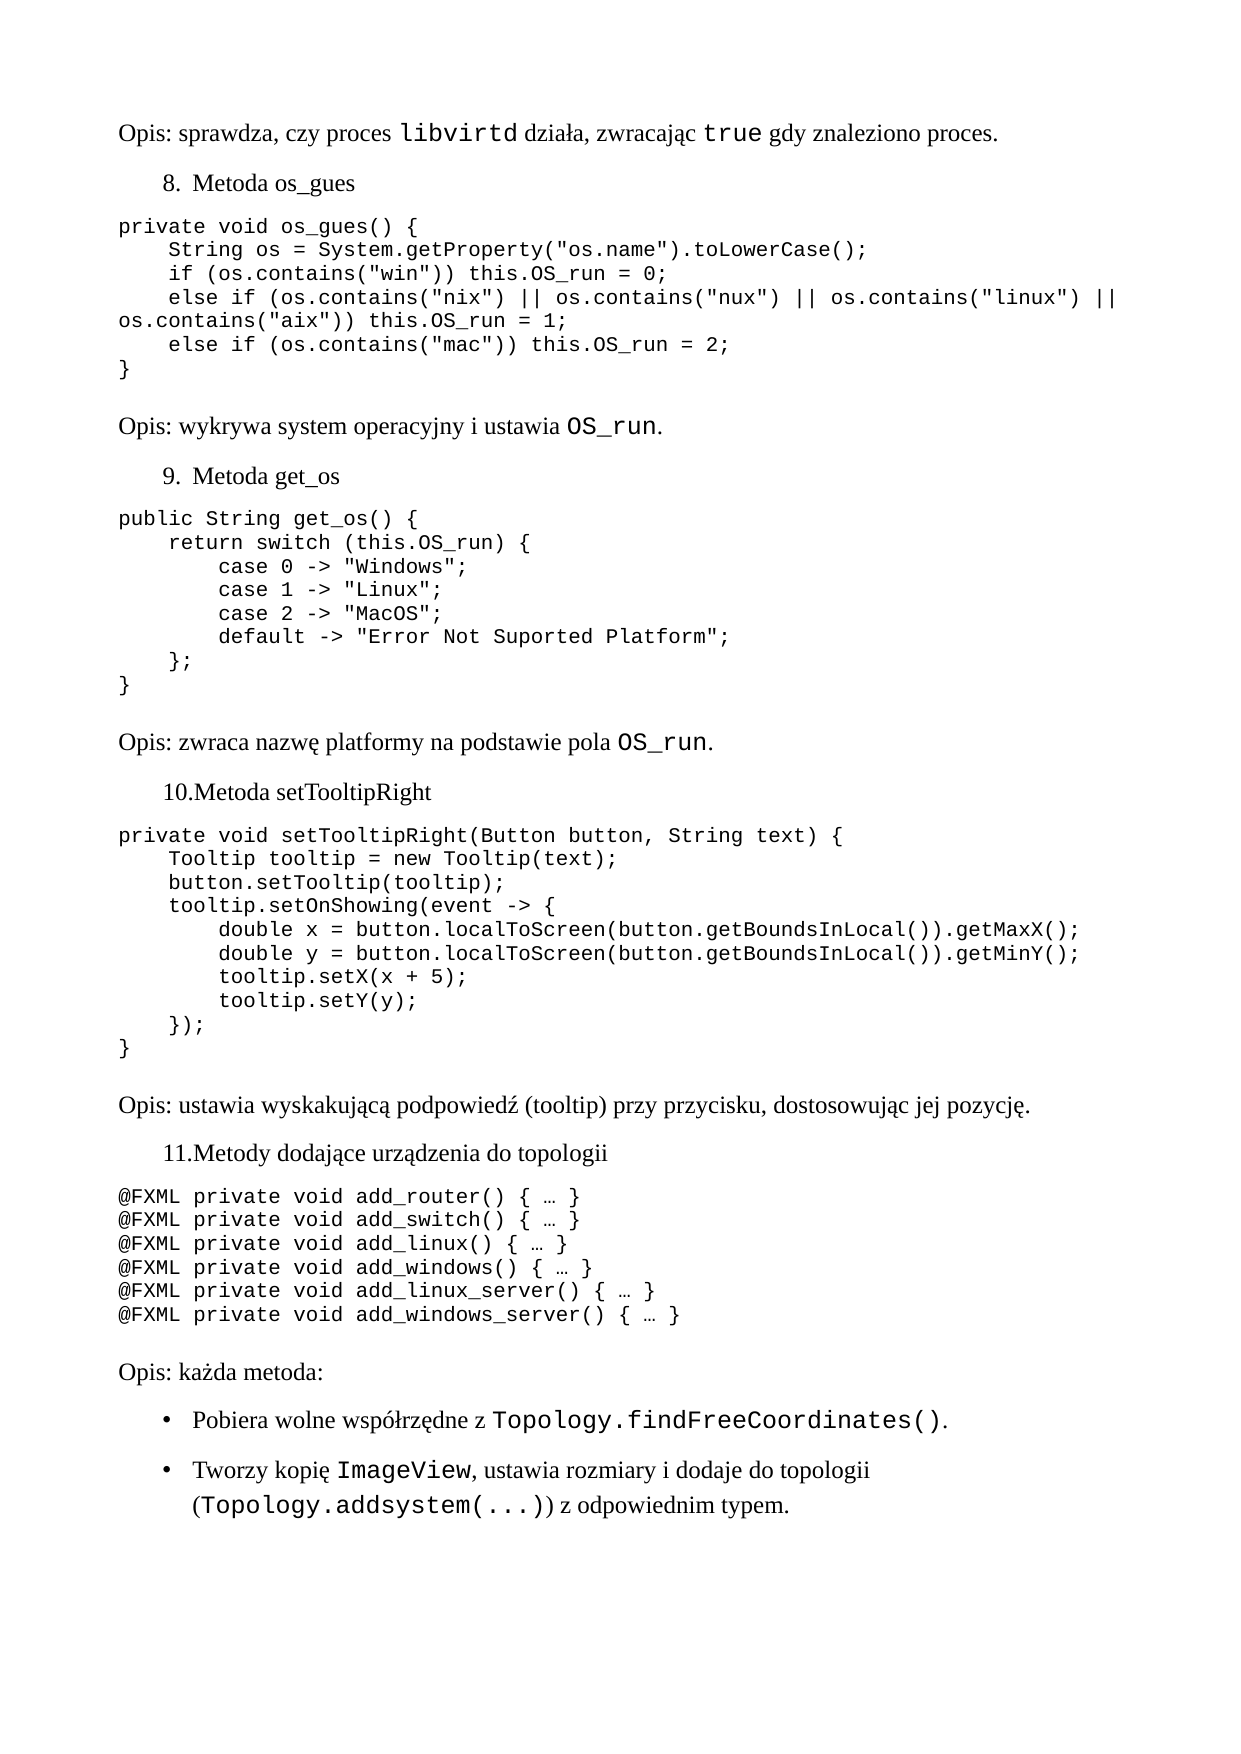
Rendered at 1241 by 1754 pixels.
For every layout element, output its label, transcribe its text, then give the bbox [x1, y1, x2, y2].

list Metoda get_os [162, 461, 1122, 489]
text }); [118, 1014, 1122, 1037]
text tooltip.setOnShowing(event -> { [118, 896, 1122, 919]
text button.setTooltip(tooltip); [118, 872, 1122, 896]
text double y = button.localToScreen(button.getBoundsInLocal()).getMinY(); [118, 943, 1122, 966]
text case 0 -> "Windows"; [118, 556, 1122, 579]
text Opis: wykrywa system operacyjny i ustawia OS_run. [118, 411, 1122, 442]
text } [118, 1037, 1122, 1061]
text else if (os.contains("mac")) this.OS_run = 2; [118, 334, 1122, 358]
text }; [118, 650, 1122, 674]
text Opis: ustawia wyskakującą podpowiedź (tooltip) przy przycisku, dostosowując jej pozycję. [118, 1091, 1122, 1119]
text else if (os.contains("nix") || os.contains("nux") || os.contains("linux") || os.contains("aix")) this.OS_run = 1; [118, 287, 1122, 334]
text Tooltip tooltip = new Tooltip(text); [118, 848, 1122, 872]
text private void os_gues() { [118, 216, 1122, 239]
list Pobiera wolne współrzędne z Topology.findFreeCoordinates(). [162, 1405, 1122, 1436]
list Tworzy kopię ImageView, ustawia rozmiary i dodaje do topologii (Topology.addsystem(...)) z odpowiednim typem. [162, 1455, 1122, 1521]
text @FXML private void add_router() { … } [118, 1186, 1122, 1209]
text @FXML private void add_windows() { … } [118, 1257, 1122, 1280]
text case 2 -> "MacOS"; [118, 603, 1122, 627]
text @FXML private void add_linux() { … } [118, 1233, 1122, 1257]
text if (os.contains("win")) this.OS_run = 0; [118, 263, 1122, 287]
text default -> "Error Not Suported Platform"; [118, 627, 1122, 650]
text private void setTooltipRight(Button button, String text) { [118, 824, 1122, 848]
text Opis: każda metoda: [118, 1357, 1122, 1386]
text Opis: zwraca nazwę platformy na podstawie pola OS_run. [118, 727, 1122, 758]
text public String get_os() { [118, 508, 1122, 532]
text tooltip.setY(y); [118, 990, 1122, 1014]
text String os = System.getProperty("os.name").toLowerCase(); [118, 239, 1122, 263]
text } [118, 358, 1122, 381]
text @FXML private void add_linux_server() { … } [118, 1280, 1122, 1304]
text @FXML private void add_windows_server() { … } [118, 1304, 1122, 1328]
text double x = button.localToScreen(button.getBoundsInLocal()).getMaxX(); [118, 919, 1122, 943]
text return switch (this.OS_run) { [118, 532, 1122, 556]
list Metoda os_gues [162, 168, 1122, 197]
text @FXML private void add_switch() { … } [118, 1209, 1122, 1233]
list Metoda setTooltipRight [162, 777, 1122, 806]
text case 1 -> "Linux"; [118, 579, 1122, 603]
list Metody dodające urządzenia do topologii [162, 1138, 1122, 1167]
text Opis: sprawdza, czy proces libvirtd działa, zwracając true gdy znaleziono proces. [118, 118, 1122, 149]
text tooltip.setX(x + 5); [118, 966, 1122, 990]
text } [118, 674, 1122, 697]
